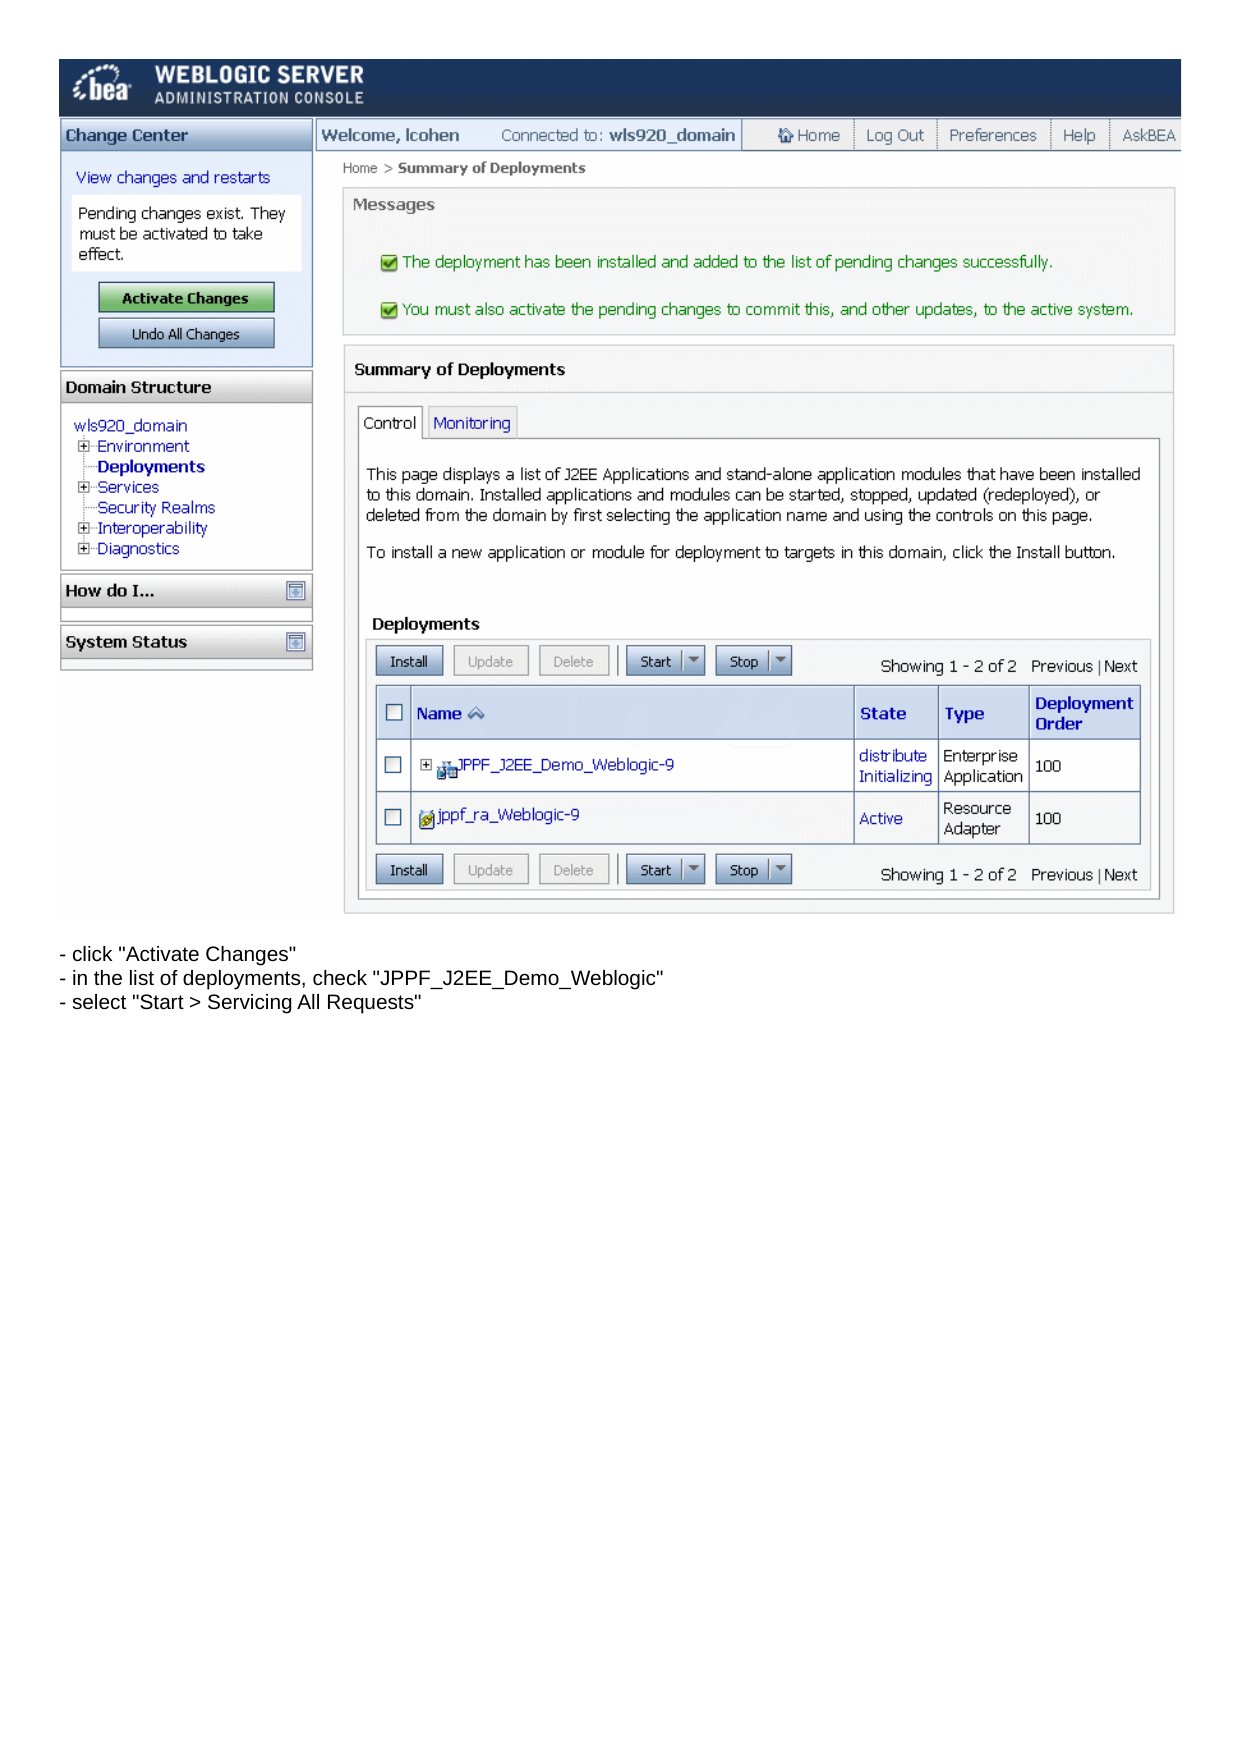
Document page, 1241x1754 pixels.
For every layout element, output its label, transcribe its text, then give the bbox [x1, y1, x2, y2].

text - click "Activate Changes" [59, 942, 1181, 966]
text - select "Start > Servicing All Requests" [59, 990, 1181, 1014]
picture [59, 59, 1182, 919]
text - in the list of deployments, check "JPPF_J2EE_Demo_Weblogic" [59, 966, 1181, 990]
